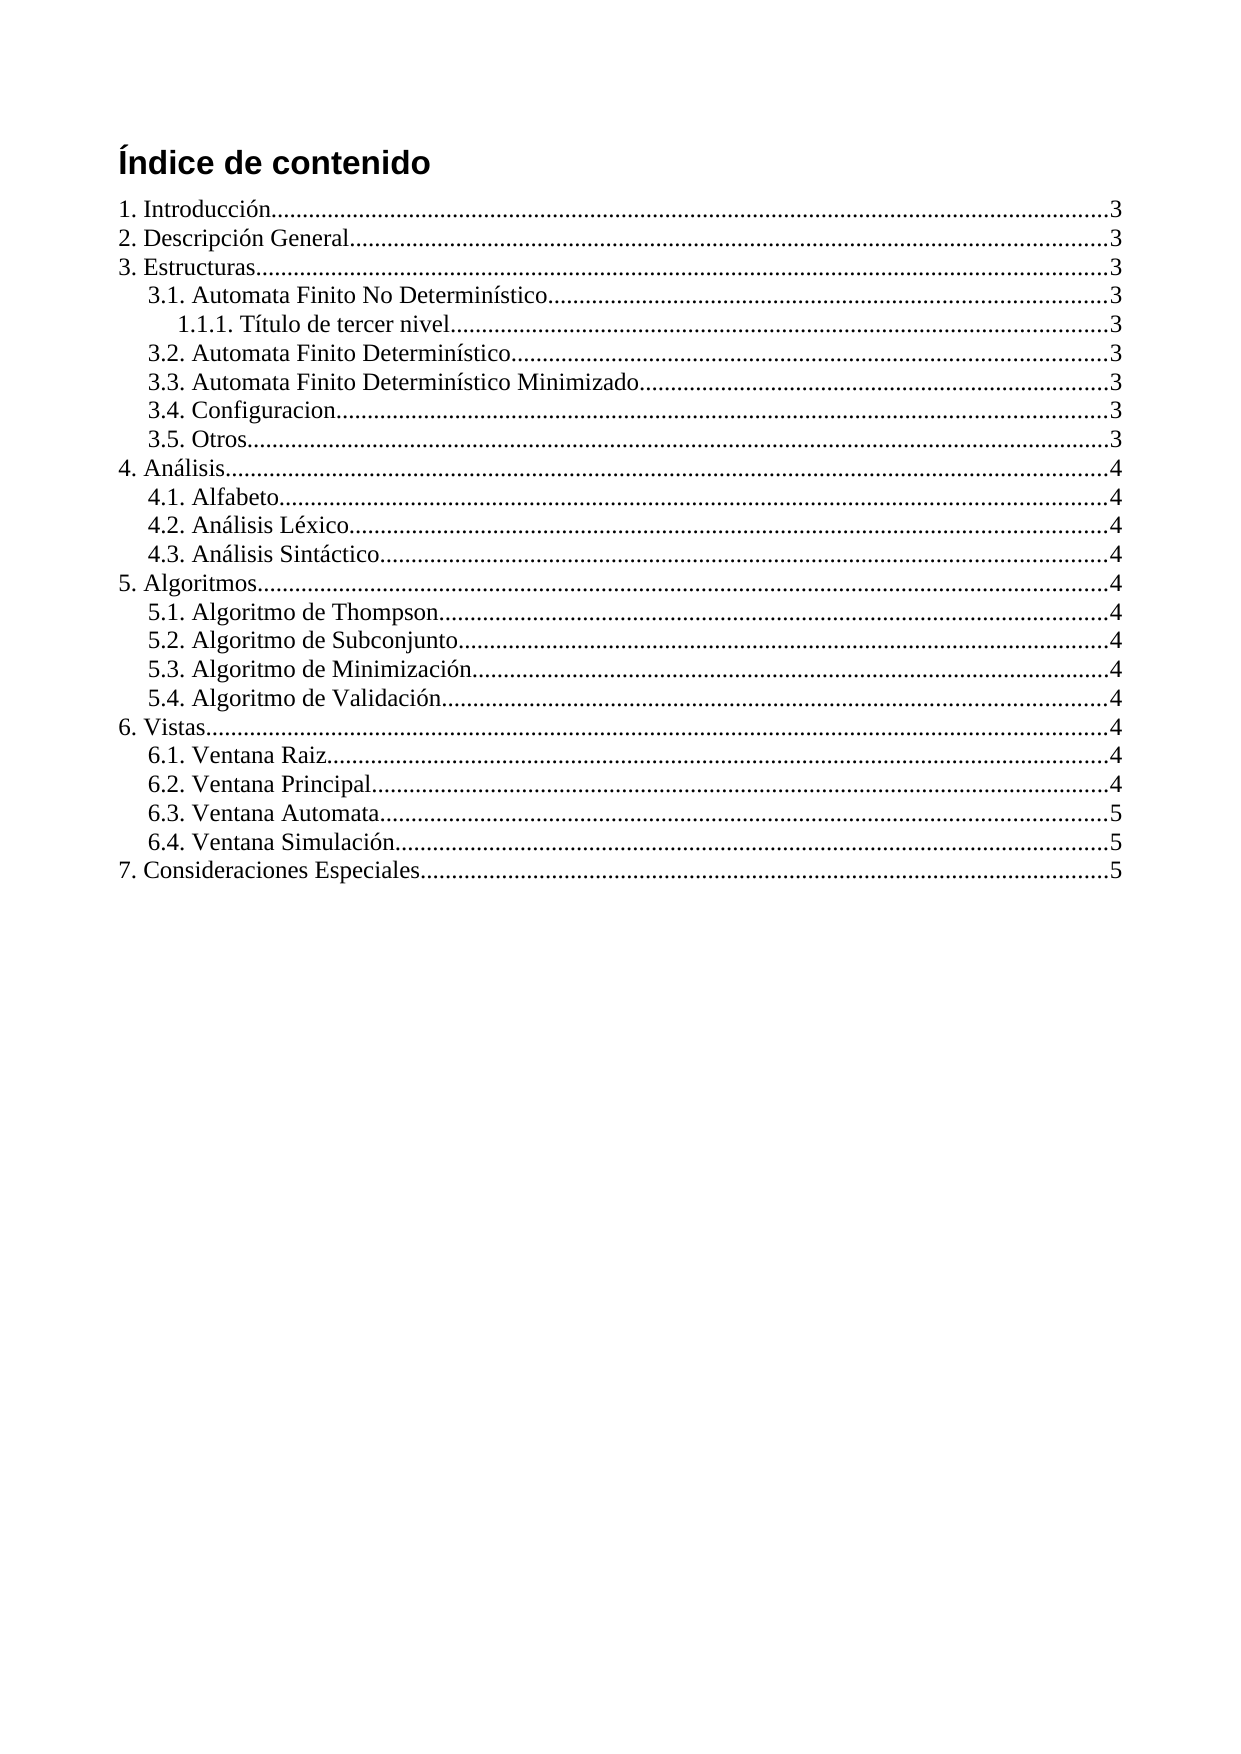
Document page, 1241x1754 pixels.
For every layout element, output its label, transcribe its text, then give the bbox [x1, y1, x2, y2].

text 3.4. Configuracion 3 [148, 395, 1122, 424]
text 1. Introducción 3 [118, 194, 1122, 223]
text 3.2. Automata Finito Determinístico 3 [148, 338, 1122, 367]
text 5.4. Algoritmo de Validación 4 [148, 683, 1122, 712]
text 5.1. Algoritmo de Thompson 4 [148, 597, 1122, 625]
text 6. Vistas 4 [118, 712, 1122, 740]
text 3.5. Otros 3 [148, 424, 1122, 453]
text 5.2. Algoritmo de Subconjunto 4 [148, 625, 1122, 654]
text 5. Algoritmos 4 [118, 568, 1122, 597]
text 4.3. Análisis Sintáctico 4 [148, 539, 1122, 568]
text 4.2. Análisis Léxico 4 [148, 510, 1122, 539]
text 6.1. Ventana Raiz 4 [148, 740, 1122, 769]
text 2. Descripción General 3 [118, 223, 1122, 252]
text 4. Análisis 4 [118, 453, 1122, 482]
text 6.4. Ventana Simulación 5 [148, 827, 1122, 855]
text 6.2. Ventana Principal 4 [148, 769, 1122, 798]
text 3. Estructuras 3 [118, 252, 1122, 280]
text 3.1. Automata Finito No Determinístico 3 [148, 280, 1122, 309]
text 7. Consideraciones Especiales 5 [118, 855, 1122, 884]
text 4.1. Alfabeto 4 [148, 482, 1122, 510]
text 3.3. Automata Finito Determinístico Minimizado 3 [148, 367, 1122, 395]
text 5.3. Algoritmo de Minimización 4 [148, 654, 1122, 683]
text 1.1.1. Título de tercer nivel 3 [177, 309, 1122, 338]
subtitle Índice de contenido [118, 143, 1122, 182]
text 6.3. Ventana Automata 5 [148, 798, 1122, 827]
